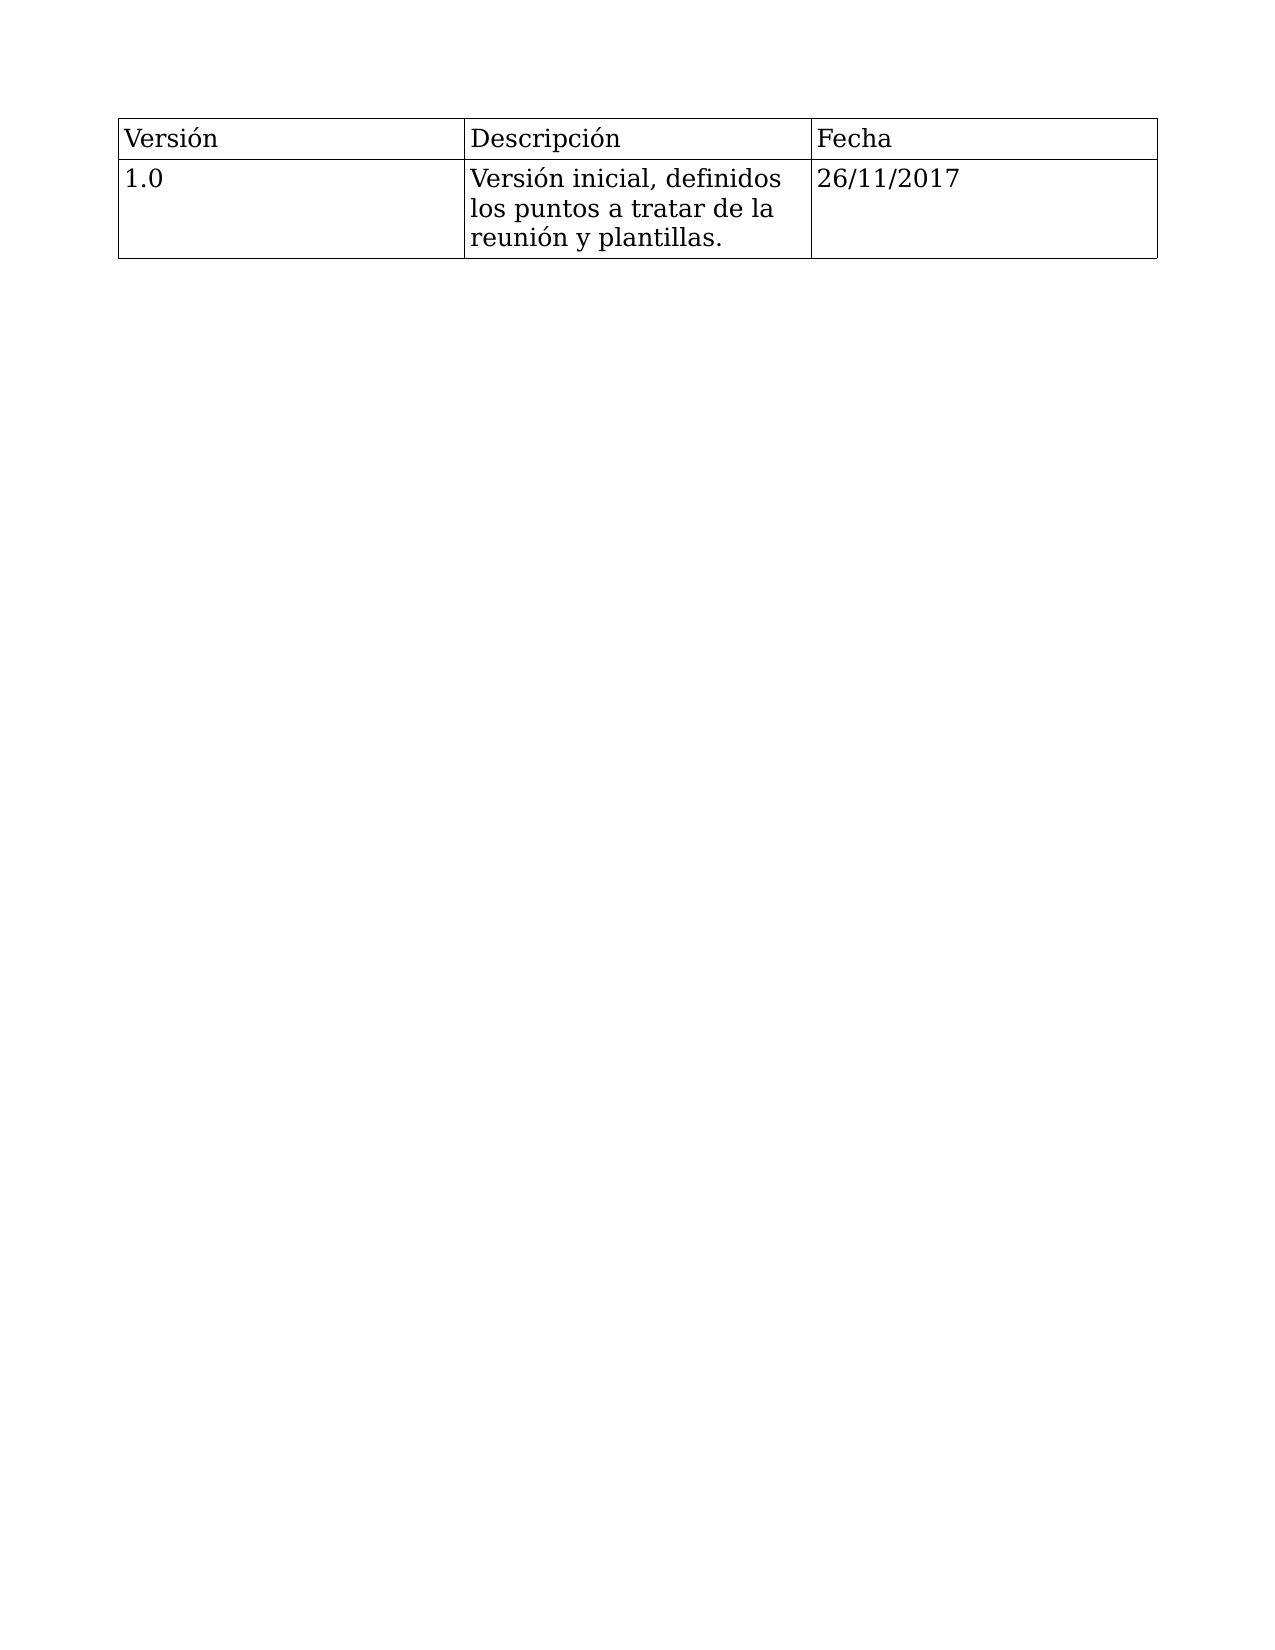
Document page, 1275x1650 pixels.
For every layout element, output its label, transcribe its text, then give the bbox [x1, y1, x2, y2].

table_cell 1.0 [119, 160, 464, 258]
table_header Descripción [465, 119, 811, 159]
table_header Fecha [812, 119, 1157, 159]
table_cell 26/11/2017 [812, 160, 1157, 258]
table_header Versión [119, 119, 464, 159]
table_cell Versión inicial, definidos los puntos a tratar de la reunión y plantillas. [465, 160, 811, 258]
